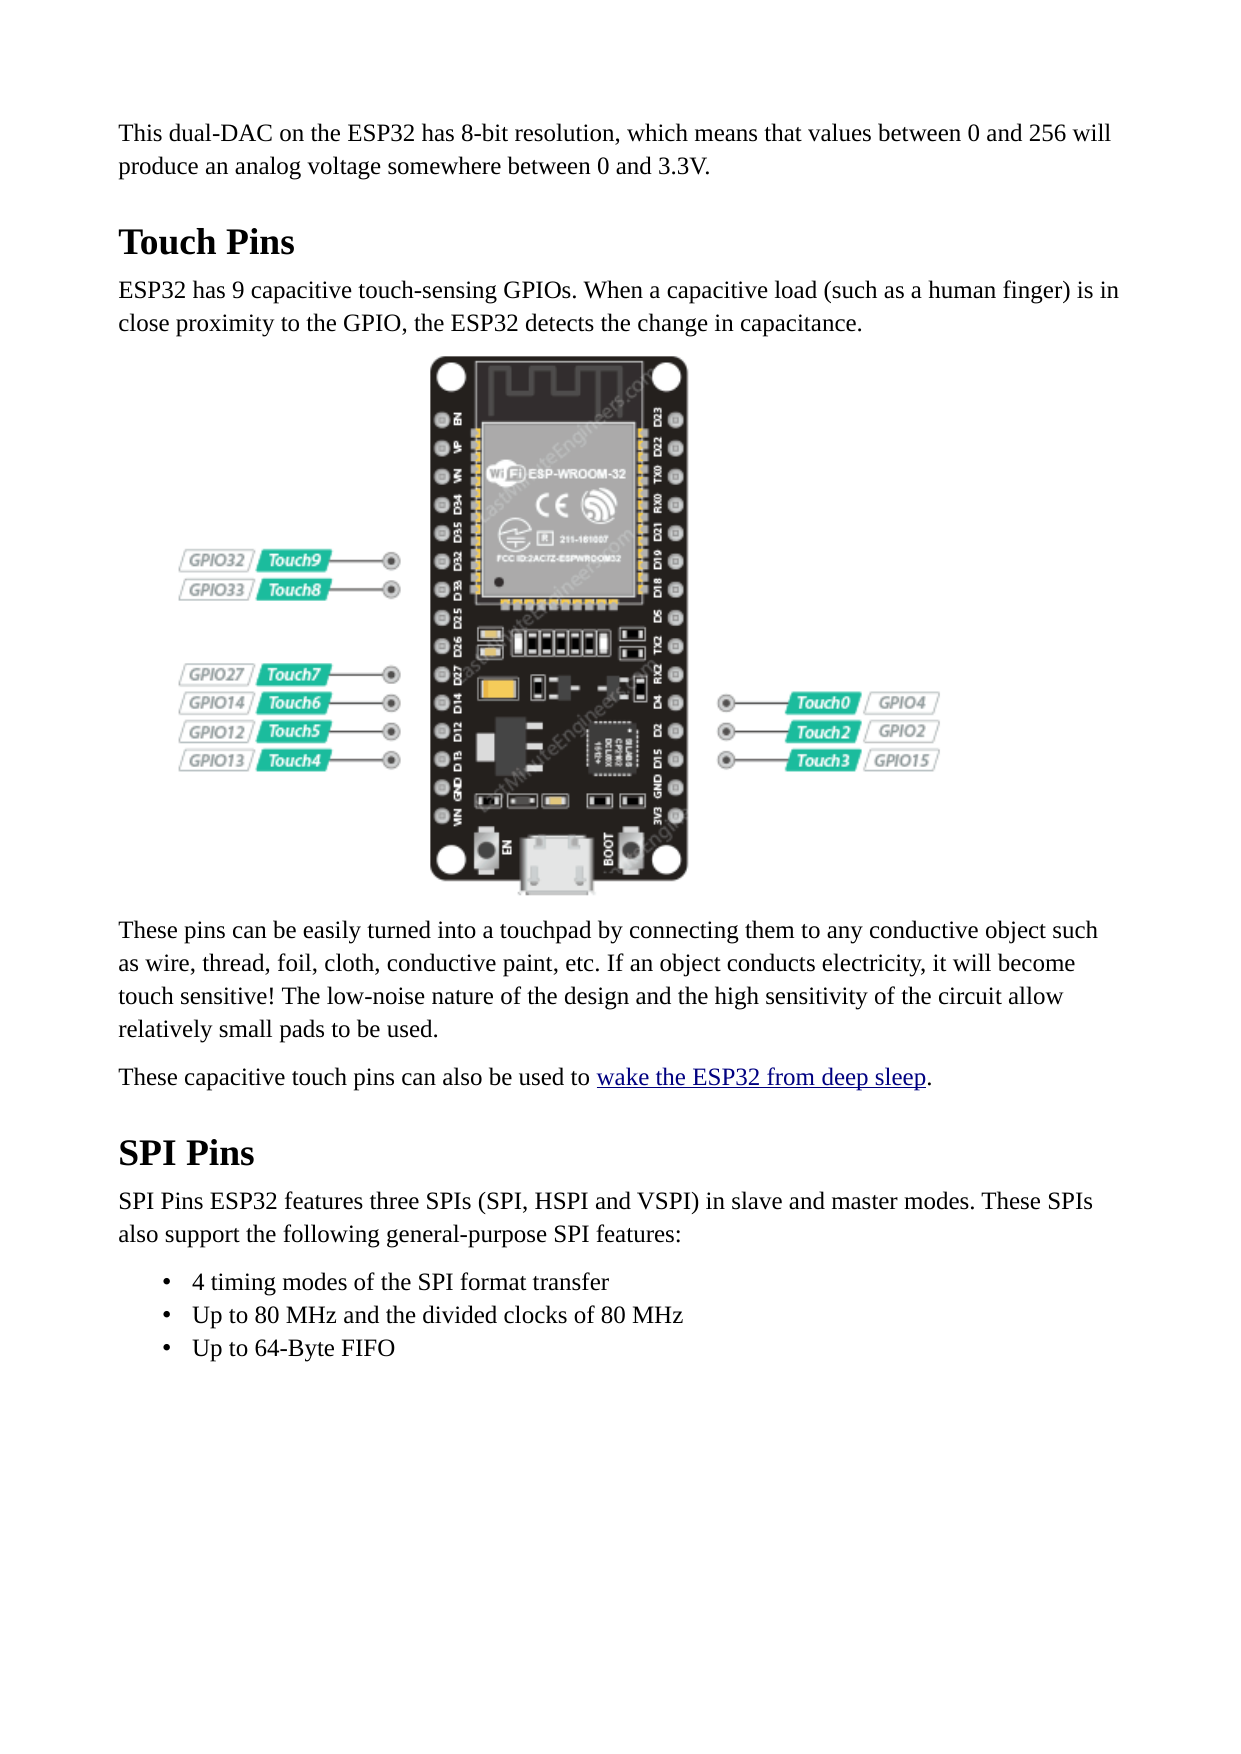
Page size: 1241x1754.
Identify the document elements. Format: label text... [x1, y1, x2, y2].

text This dual-DAC on the ESP32 has 8-bit resolution, which means that values between 0 and 256 will produce an analog voltage somewhere between 0 and 3.3V. [118, 118, 1122, 180]
text ESP32 has 9 capacitive touch-sensing GPIOs. When a capacitive load (such as a human finger) is in close proximity to the GPIO, the ESP32 detects the change in capacitance. [118, 275, 1122, 337]
list Up to 80 MHz and the divided clocks of 80 MHz [162, 1300, 1122, 1328]
text These pins can be easily turned into a touchpad by connecting them to any conductive object such as wire, thread, foil, cloth, conductive paint, etc. If an object conducts electricity, it will become touch sensitive! The low-noise nature of the design and the high sensitivity of the circuit allow relatively small pads to be used. [118, 915, 1122, 1043]
text These capacitive touch pins can also be used to wake the ESP32 from deep sleep. [118, 1062, 1122, 1091]
list 4 timing modes of the SPI format transfer [162, 1267, 1122, 1295]
list Up to 64-Byte FIFO [162, 1333, 1122, 1361]
subtitle Touch Pins [118, 219, 1122, 263]
picture [118, 355, 1026, 897]
text SPI Pins ESP32 features three SPIs (SPI, HSPI and VSPI) in slave and master modes. These SPIs also support the following general-purpose SPI features: [118, 1186, 1122, 1248]
subtitle SPI Pins [118, 1130, 1122, 1173]
